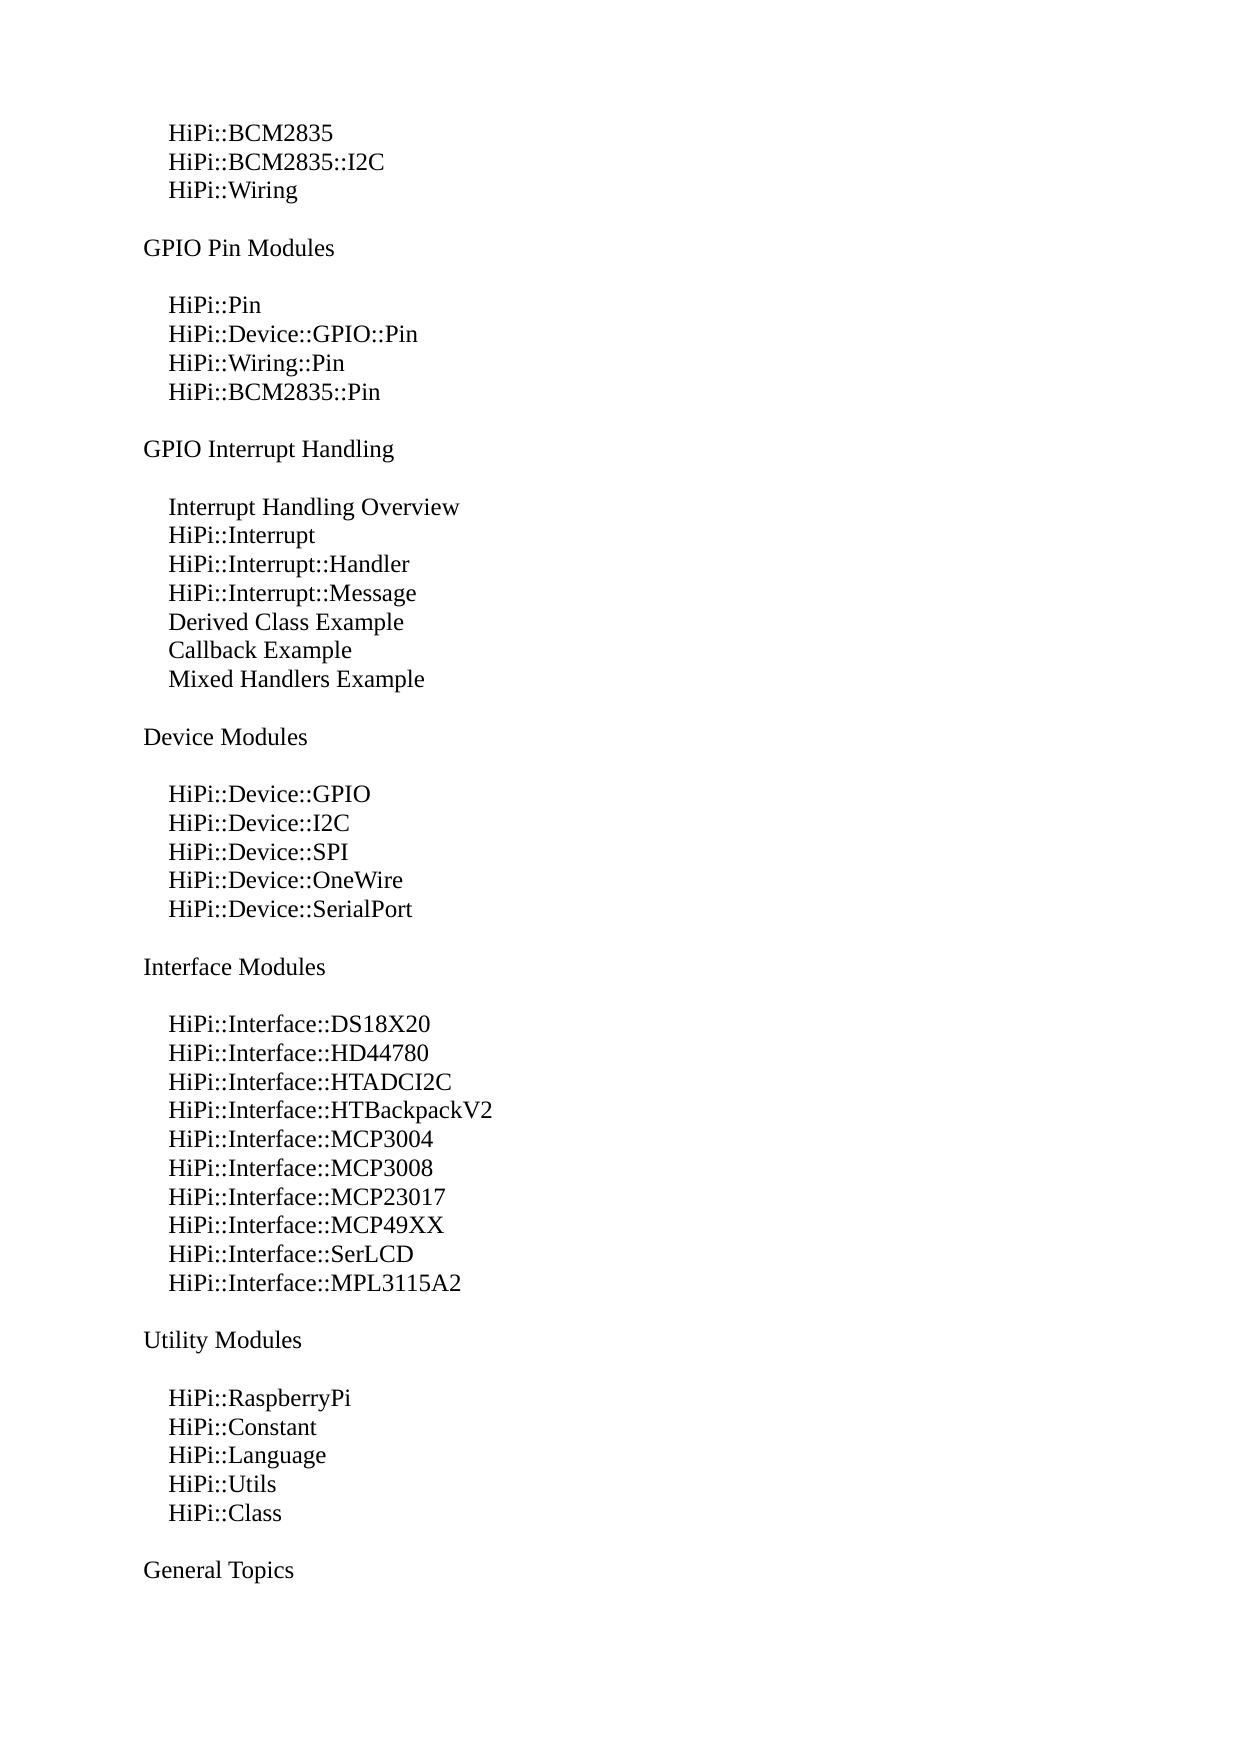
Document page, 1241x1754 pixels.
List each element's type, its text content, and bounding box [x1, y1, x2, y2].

text HiPi::Constant [118, 1412, 1122, 1441]
text Interrupt Handling Overview [118, 492, 1122, 521]
text HiPi::Language [118, 1441, 1122, 1469]
text HiPi::Interface::MCP23017 [118, 1182, 1122, 1211]
text Callback Example [118, 636, 1122, 664]
text HiPi::Interface::MCP49XX [118, 1211, 1122, 1239]
text Device Modules [118, 722, 1122, 751]
text HiPi::Interrupt::Message [118, 578, 1122, 607]
text HiPi::Device::SPI [118, 837, 1122, 866]
text HiPi::Wiring [118, 176, 1122, 204]
text HiPi::BCM2835::Pin [118, 377, 1122, 406]
text HiPi::Interface::MPL3115A2 [118, 1268, 1122, 1297]
text HiPi::Interrupt::Handler [118, 549, 1122, 578]
text Derived Class Example [118, 607, 1122, 636]
text HiPi::Device::I2C [118, 808, 1122, 837]
text Utility Modules [118, 1326, 1122, 1354]
text HiPi::Interface::MCP3008 [118, 1153, 1122, 1182]
text HiPi::Device::GPIO::Pin [118, 319, 1122, 348]
text GPIO Interrupt Handling [118, 434, 1122, 463]
text HiPi::Device::SerialPort [118, 894, 1122, 923]
text HiPi::Interrupt [118, 521, 1122, 549]
text HiPi::Interface::MCP3004 [118, 1124, 1122, 1153]
text HiPi::Class [118, 1498, 1122, 1527]
text General Topics [118, 1556, 1122, 1584]
text HiPi::Interface::DS18X20 [118, 1009, 1122, 1038]
text HiPi::BCM2835 [118, 118, 1122, 147]
text HiPi::Interface::SerLCD [118, 1239, 1122, 1268]
text HiPi::RaspberryPi [118, 1383, 1122, 1412]
text Interface Modules [118, 952, 1122, 981]
text Mixed Handlers Example [118, 664, 1122, 693]
text HiPi::BCM2835::I2C [118, 147, 1122, 176]
text HiPi::Utils [118, 1469, 1122, 1498]
text HiPi::Device::GPIO [118, 779, 1122, 808]
text HiPi::Interface::HTADCI2C [118, 1067, 1122, 1096]
text HiPi::Wiring::Pin [118, 348, 1122, 377]
text HiPi::Interface::HD44780 [118, 1038, 1122, 1067]
text GPIO Pin Modules [118, 233, 1122, 262]
text HiPi::Interface::HTBackpackV2 [118, 1096, 1122, 1124]
text HiPi::Pin [118, 291, 1122, 319]
text HiPi::Device::OneWire [118, 866, 1122, 894]
